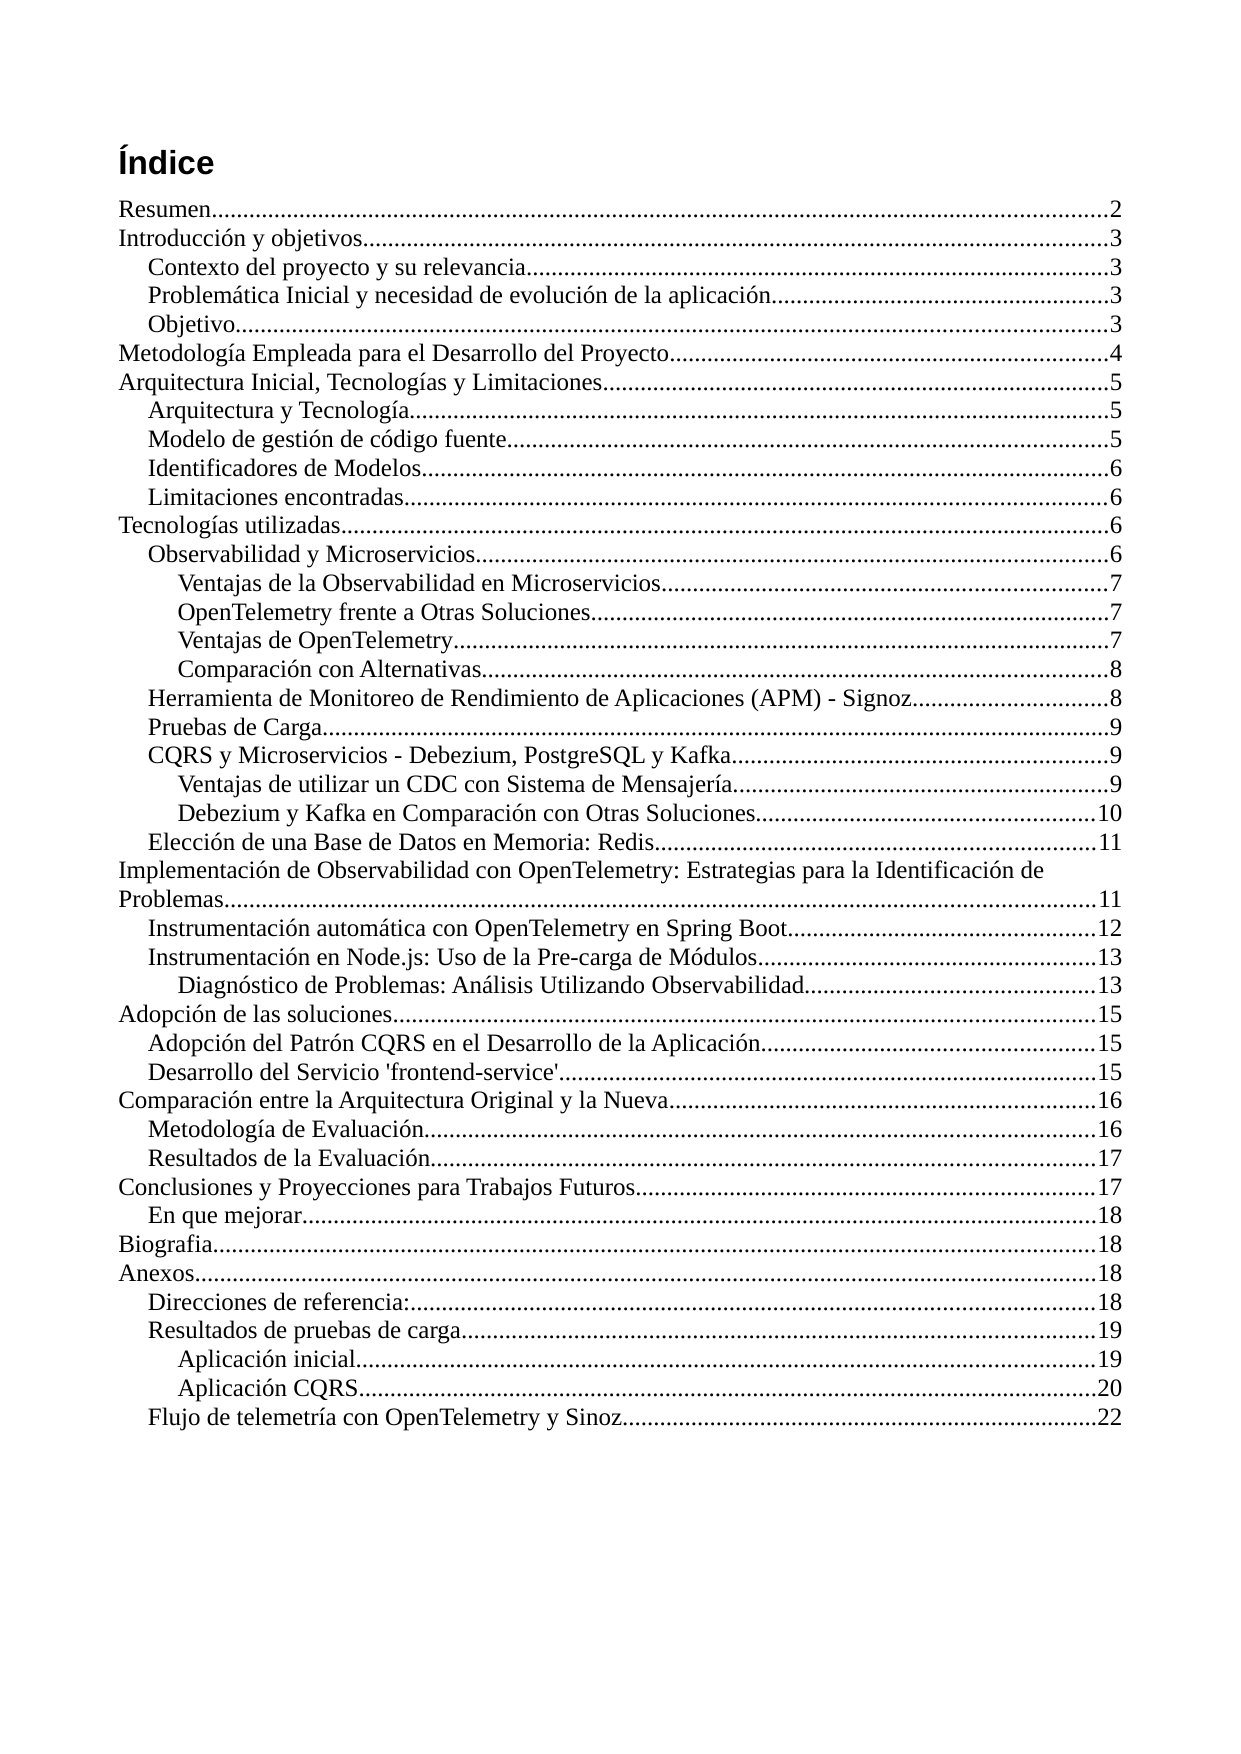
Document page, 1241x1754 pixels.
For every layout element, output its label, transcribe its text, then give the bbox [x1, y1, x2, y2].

text CQRS y Microservicios - Debezium, PostgreSQL y Kafka 9 [148, 740, 1122, 769]
text Tecnologías utilizadas. 6 [118, 510, 1122, 539]
text Resultados de pruebas de carga 19 [148, 1315, 1122, 1344]
text Comparación entre la Arquitectura Original y la Nueva 16 [118, 1085, 1122, 1114]
text Elección de una Base de Datos en Memoria: Redis 11 [148, 827, 1122, 855]
text Ventajas de la Observabilidad en Microservicios 7 [177, 568, 1122, 597]
text Anexos 18 [118, 1258, 1122, 1287]
text Adopción de las soluciones 15 [118, 999, 1122, 1028]
text OpenTelemetry frente a Otras Soluciones 7 [177, 597, 1122, 625]
text En que mejorar 18 [148, 1200, 1122, 1229]
text Adopción del Patrón CQRS en el Desarrollo de la Aplicación 15 [148, 1028, 1122, 1057]
text Metodología de Evaluación 16 [148, 1114, 1122, 1143]
text Instrumentación automática con OpenTelemetry en Spring Boot 12 [148, 913, 1122, 942]
text Ventajas de utilizar un CDC con Sistema de Mensajería. 9 [177, 769, 1122, 798]
text Diagnóstico de Problemas: Análisis Utilizando Observabilidad 13 [177, 970, 1122, 999]
subtitle Índice [118, 143, 1122, 182]
text Instrumentación en Node.js: Uso de la Pre-carga de Módulos 13 [148, 942, 1122, 970]
text Flujo de telemetría con OpenTelemetry y Sinoz 22 [148, 1402, 1122, 1430]
text Ventajas de OpenTelemetry 7 [177, 625, 1122, 654]
text Direcciones de referencia: 18 [148, 1287, 1122, 1315]
text Desarrollo del Servicio 'frontend-service' 15 [148, 1057, 1122, 1085]
text Aplicación inicial 19 [177, 1344, 1122, 1373]
text Aplicación CQRS 20 [177, 1373, 1122, 1402]
text Herramienta de Monitoreo de Rendimiento de Aplicaciones (APM) - Signoz 8 [148, 683, 1122, 712]
text Conclusiones y Proyecciones para Trabajos Futuros 17 [118, 1172, 1122, 1200]
text Contexto del proyecto y su relevancia 3 [148, 252, 1122, 280]
text Arquitectura y Tecnología 5 [148, 395, 1122, 424]
text Resultados de la Evaluación 17 [148, 1143, 1122, 1172]
text Identificadores de Modelos 6 [148, 453, 1122, 482]
text Objetivo 3 [148, 309, 1122, 338]
text Arquitectura Inicial, Tecnologías y Limitaciones 5 [118, 367, 1122, 395]
text Observabilidad y Microservicios 6 [148, 539, 1122, 568]
text Implementación de Observabilidad con OpenTelemetry: Estrategias para la Identificación de Problemas 11 [118, 855, 1122, 913]
text Introducción y objetivos 3 [118, 223, 1122, 252]
text Resumen 2 [118, 194, 1122, 223]
text Pruebas de Carga 9 [148, 712, 1122, 740]
text Limitaciones encontradas 6 [148, 482, 1122, 510]
text Debezium y Kafka en Comparación con Otras Soluciones 10 [177, 798, 1122, 827]
text Metodología Empleada para el Desarrollo del Proyecto 4 [118, 338, 1122, 367]
text Comparación con Alternativas 8 [177, 654, 1122, 683]
text Problemática Inicial y necesidad de evolución de la aplicación 3 [148, 280, 1122, 309]
text Modelo de gestión de código fuente 5 [148, 424, 1122, 453]
text Biografia 18 [118, 1229, 1122, 1258]
